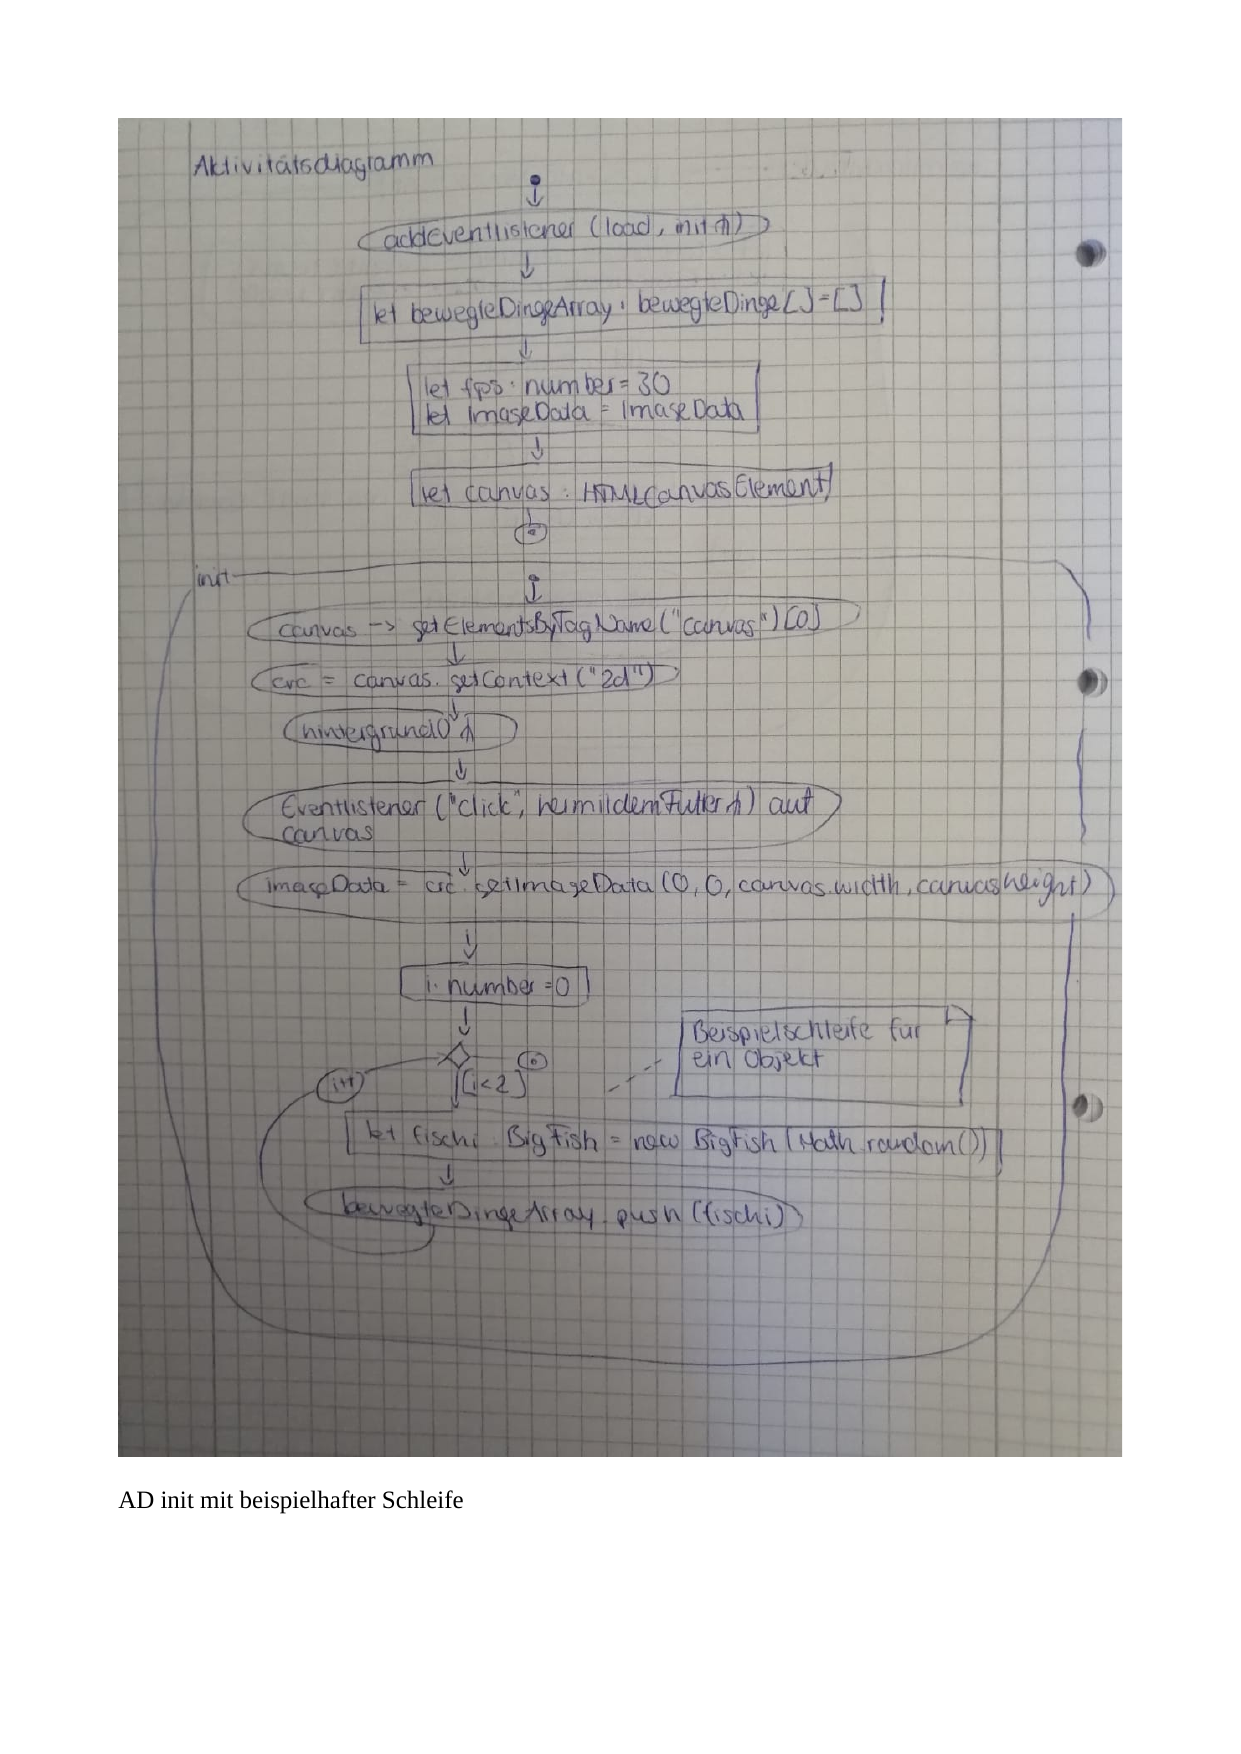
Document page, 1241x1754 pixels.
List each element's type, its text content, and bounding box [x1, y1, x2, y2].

picture [118, 118, 1123, 1457]
text AD init mit beispielhafter Schleife [118, 1485, 1122, 1514]
